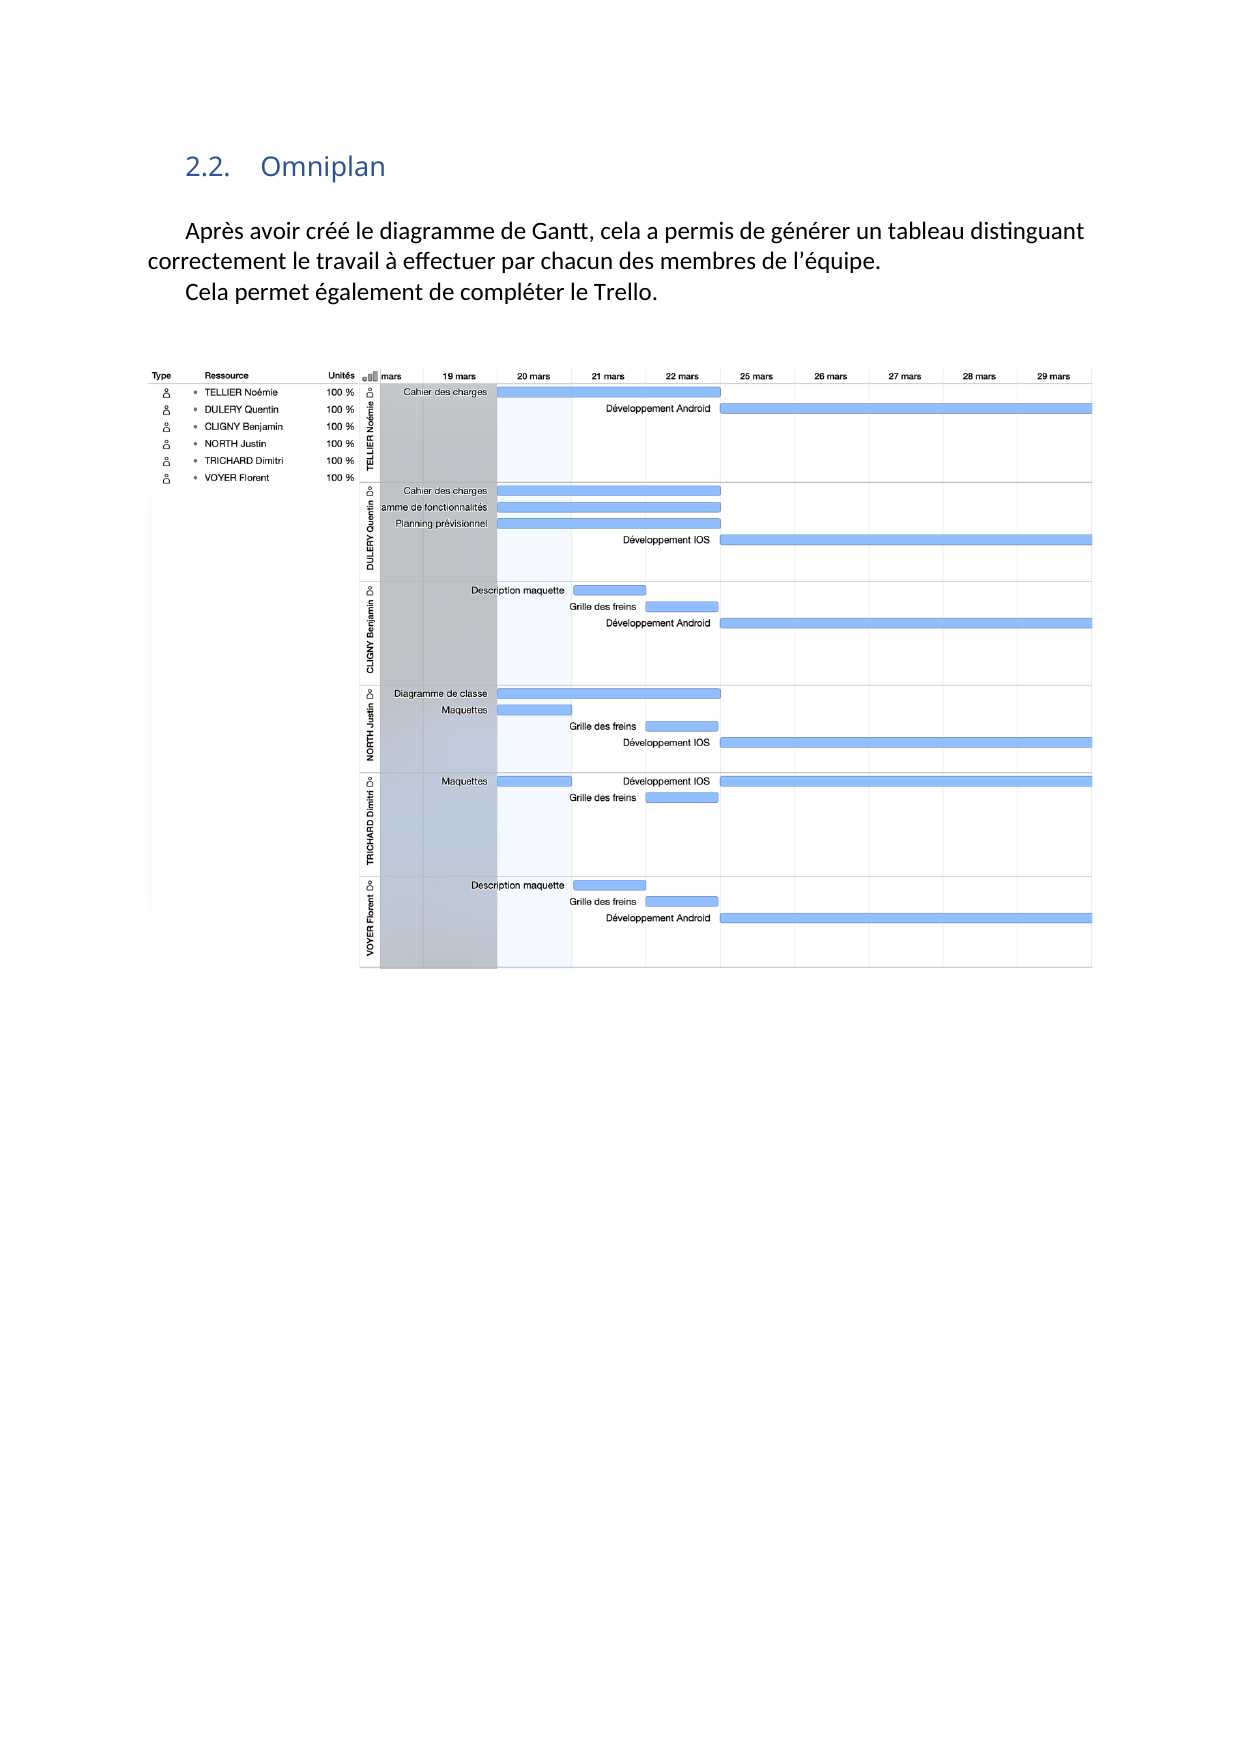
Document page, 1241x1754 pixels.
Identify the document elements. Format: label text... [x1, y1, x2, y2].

picture [147, 367, 1093, 969]
text Après avoir créé le diagramme de Gantt, cela a permis de générer un tableau distinguant correctement le travail à effectuer par chacun des membres de l’équipe. [148, 215, 1093, 276]
text Cela permet également de compléter le Trello. [148, 276, 1093, 307]
subtitle Omniplan [185, 148, 1093, 184]
